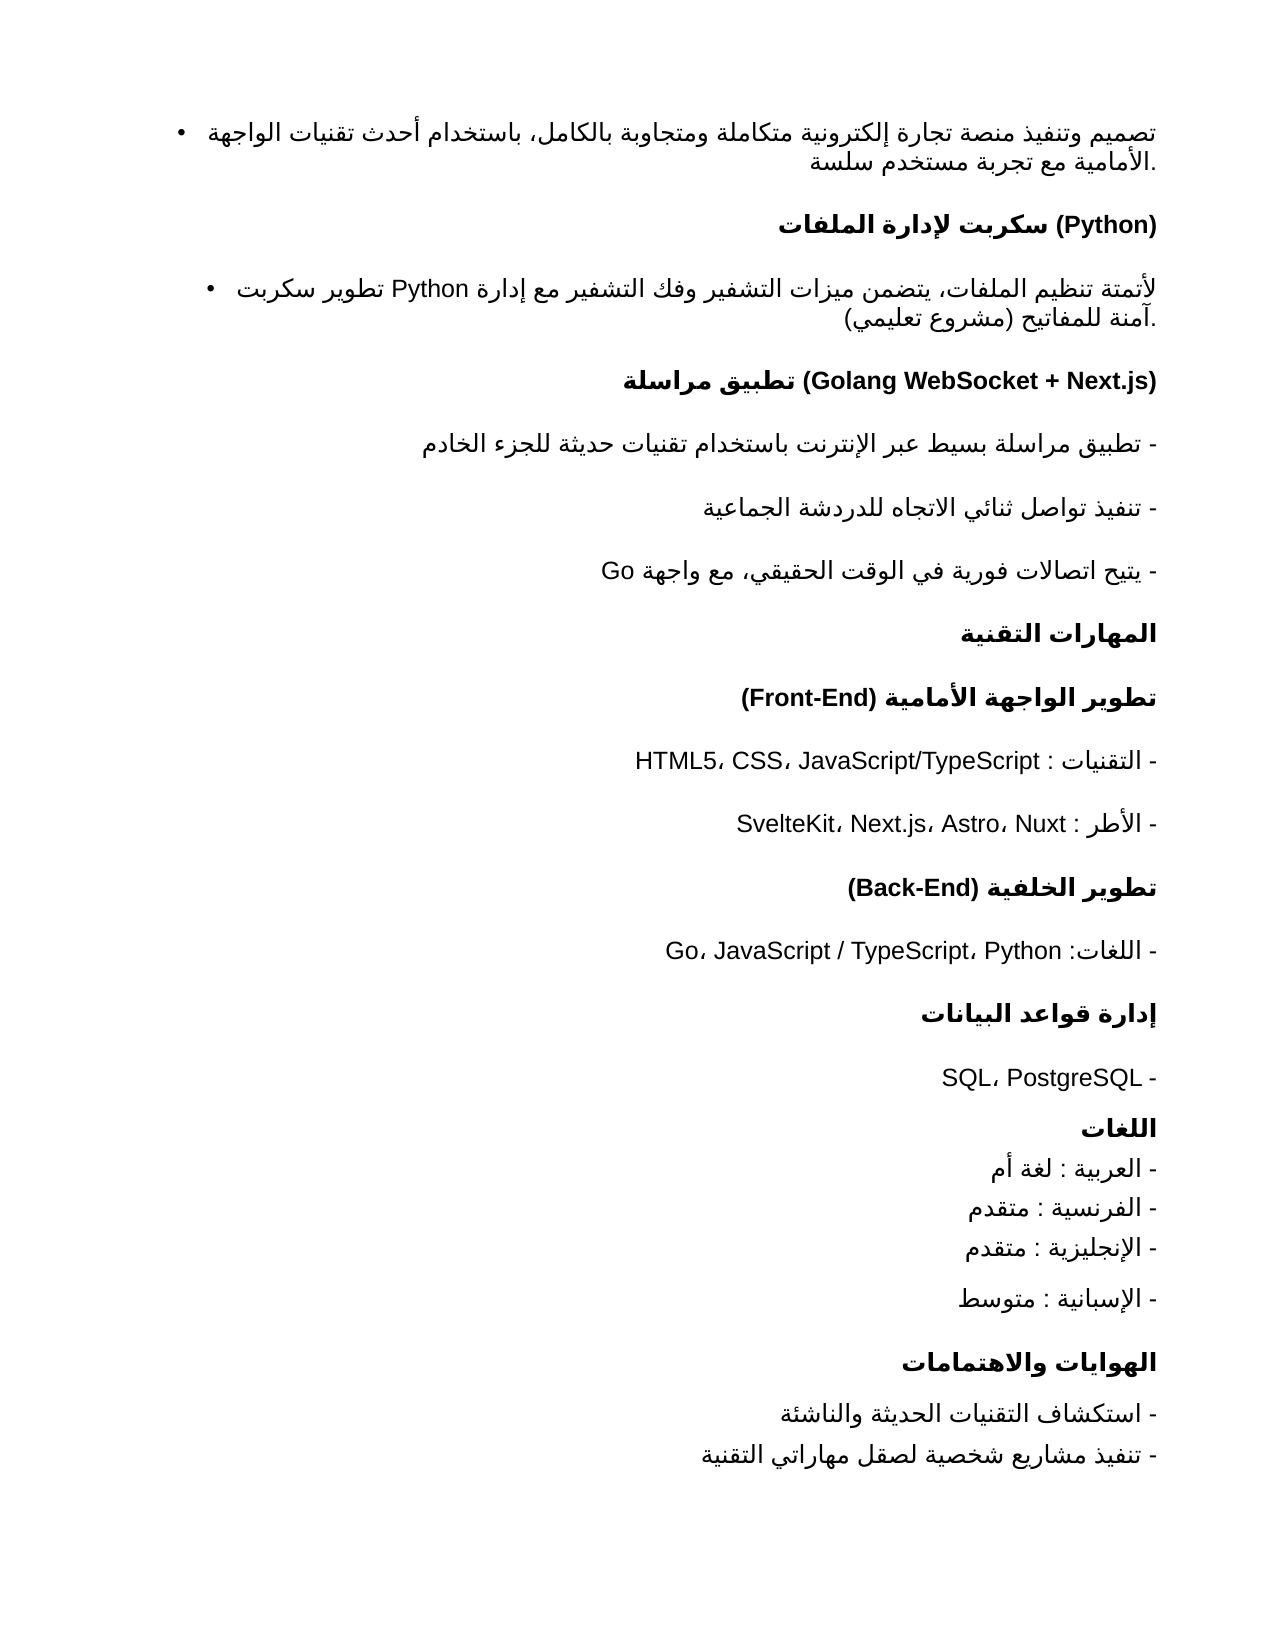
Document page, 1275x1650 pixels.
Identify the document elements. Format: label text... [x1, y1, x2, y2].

list تصميم وتنفيذ منصة تجارة إلكترونية متكاملة ومتجاوبة بالكامل، باستخدام أحدث تقنيات الواجهة الأمامية مع تجربة مستخدم سلسة. [162, 118, 1157, 176]
text Go يتيح اتصالات فورية في الوقت الحقيقي، مع واجهة - [118, 556, 1157, 584]
text Go، JavaScript / TypeScript، Python :اللغات - [118, 936, 1157, 964]
text SQL، PostgreSQL - [118, 1062, 1157, 1091]
text (Back-End) تطوير الخلفية [118, 872, 1157, 901]
text استكشاف التقنيات الحديثة والناشئة - [118, 1399, 1157, 1428]
text (Front-End) تطوير الواجهة الأمامية [118, 682, 1157, 711]
text الفرنسية : متقدم - [118, 1193, 1157, 1222]
text الإنجليزية : متقدم - [118, 1233, 1157, 1261]
text سكربت لإدارة الملفات (Python) [118, 210, 1157, 239]
text العربية : لغة أم - [118, 1153, 1157, 1182]
text تطبيق مراسلة بسيط عبر الإنترنت باستخدام تقنيات حديثة للجزء الخادم - [118, 429, 1157, 458]
text إدارة قواعد البيانات [118, 999, 1157, 1028]
text تنفيذ مشاريع شخصية لصقل مهاراتي التقنية - [118, 1440, 1157, 1469]
text الإسبانية : متوسط - [118, 1284, 1157, 1313]
subtitle اللغات [118, 1114, 1157, 1143]
text تطبيق مراسلة (Golang WebSocket + Next.js) [118, 366, 1157, 394]
text HTML5، CSS، JavaScript/TypeScript : التقنيات - [118, 746, 1157, 774]
subtitle الهوايات والاهتمامات [118, 1347, 1157, 1376]
text تنفيذ تواصل ثنائي الاتجاه للدردشة الجماعية - [118, 492, 1157, 521]
subtitle المهارات التقنية [118, 619, 1157, 648]
text SvelteKit، Next.js، Astro، Nuxt : الأطر - [118, 809, 1157, 838]
list تطوير سكربت Python لأتمتة تنظيم الملفات، يتضمن ميزات التشفير وفك التشفير مع إدارة آمنة للمفاتيح (مشروع تعليمي). [162, 274, 1157, 331]
